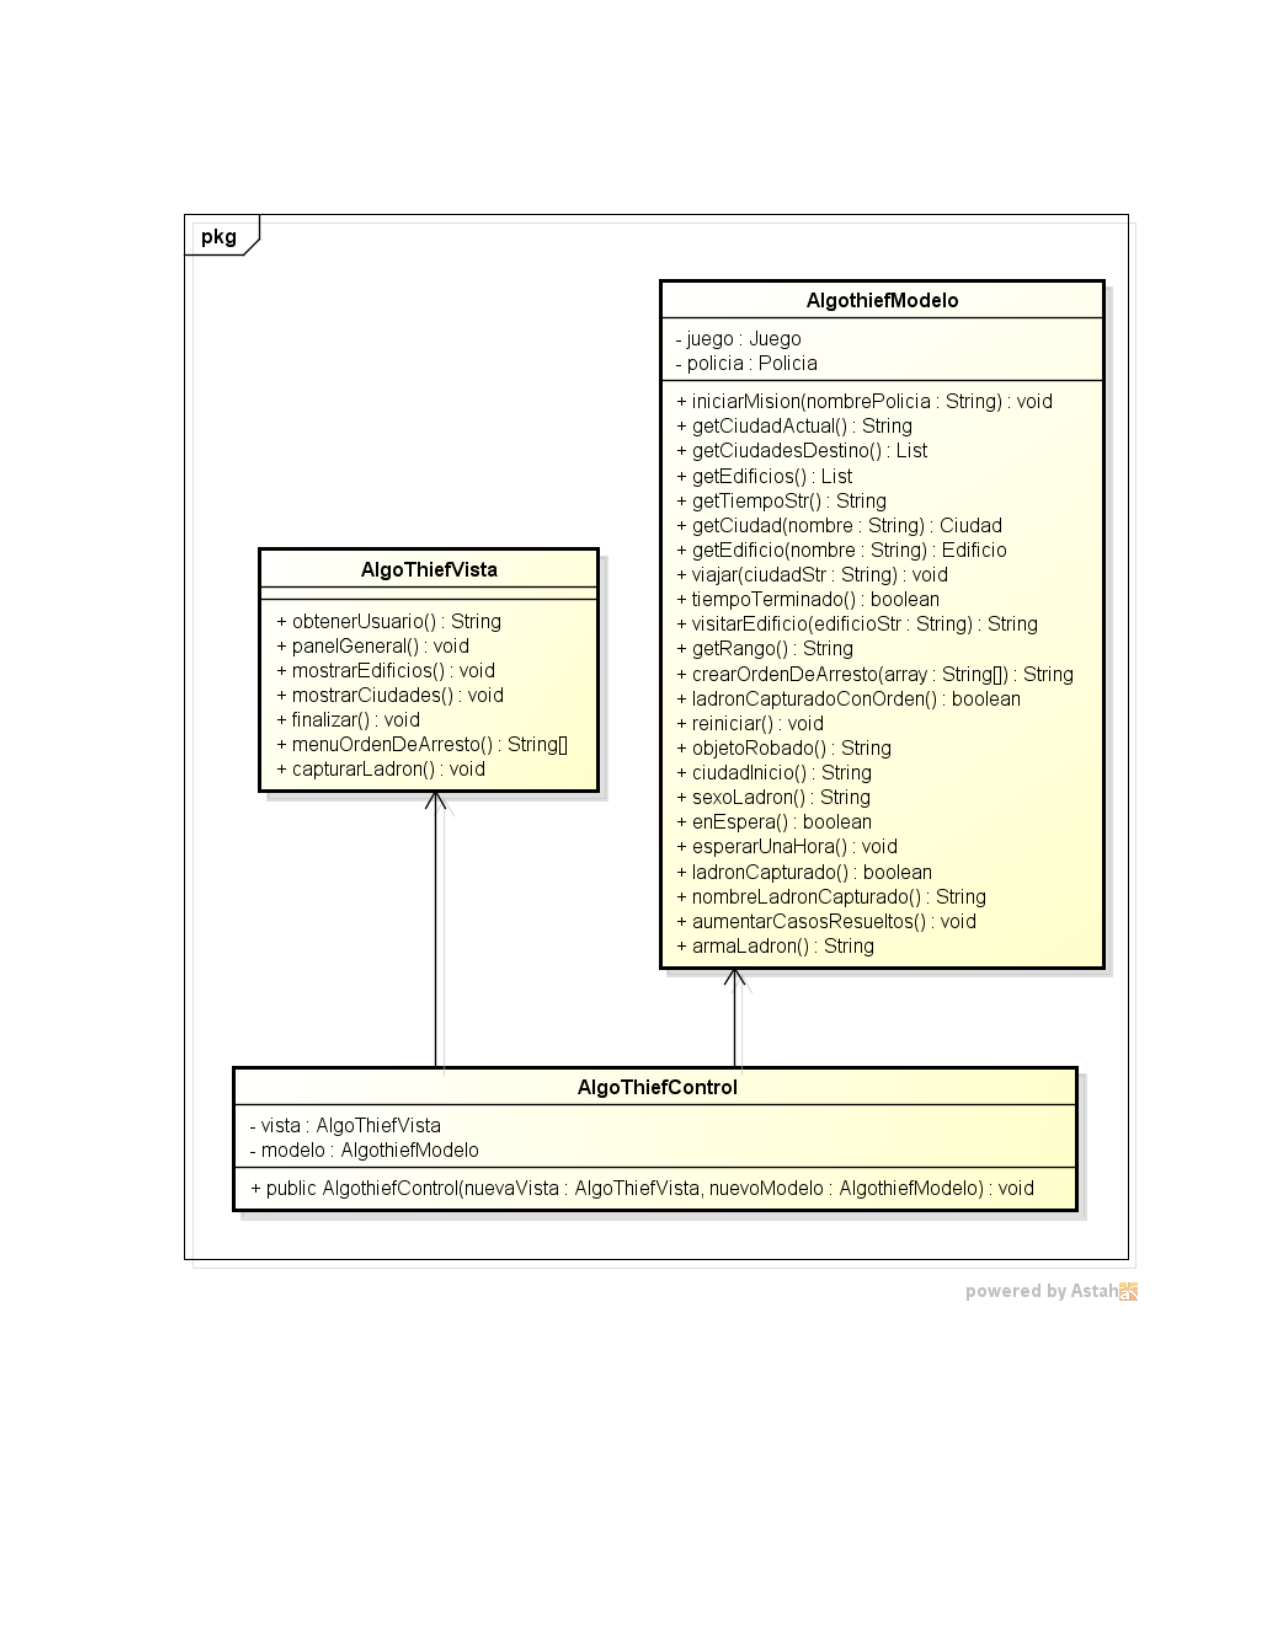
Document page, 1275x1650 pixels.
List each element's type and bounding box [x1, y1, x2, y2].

picture [168, 198, 1144, 1307]
